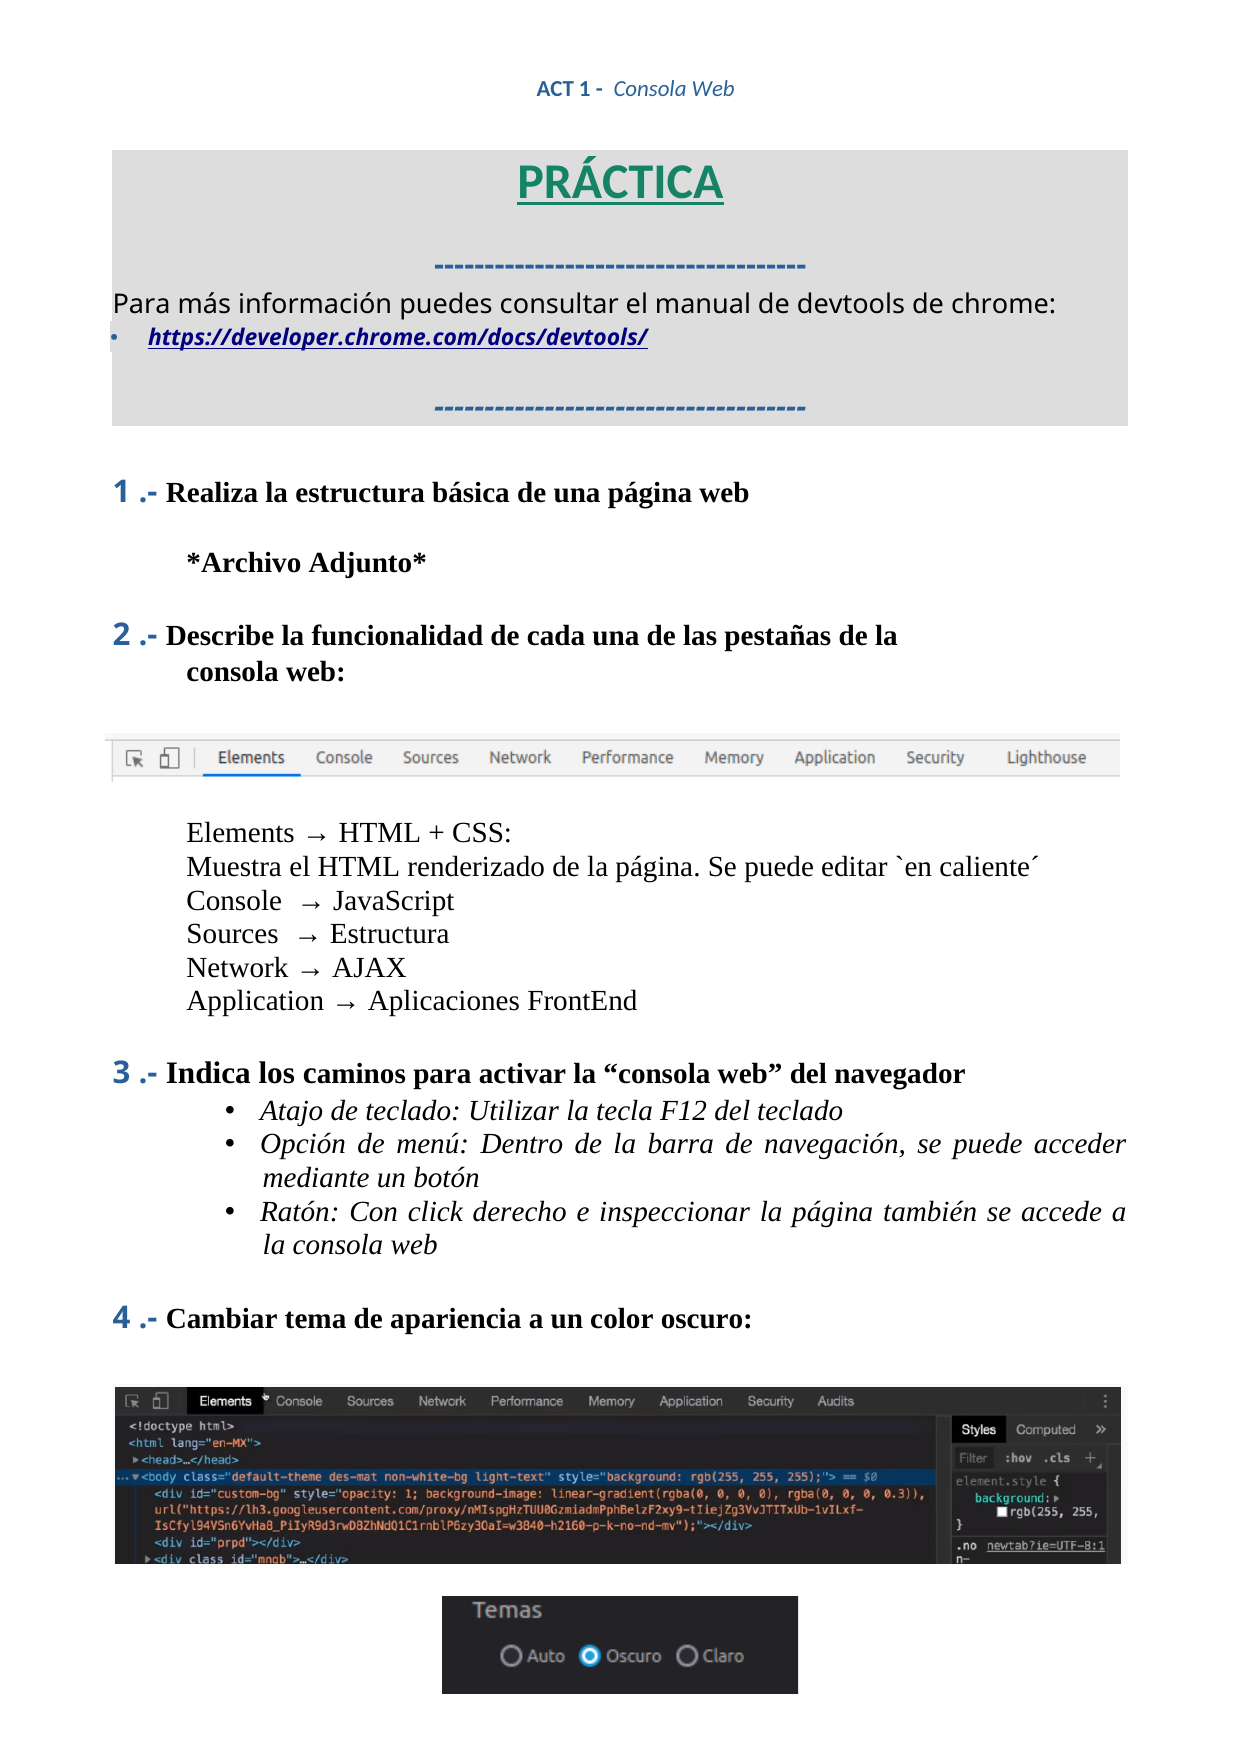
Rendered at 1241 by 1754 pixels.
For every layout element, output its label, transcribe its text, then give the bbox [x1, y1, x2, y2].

picture [112, 1384, 1128, 1564]
text ------------------------------------- [112, 242, 1128, 284]
text Sources → Estructura [112, 916, 1128, 950]
picture [104, 733, 1120, 782]
text Network → AJAX [112, 950, 1128, 983]
text 4 .- Cambiar tema de apariencia a un color oscuro: [112, 1294, 1128, 1337]
text ------------------------------------- [112, 383, 1128, 426]
text Muestra el HTML renderizado de la página. Se puede editar `en caliente´ [112, 849, 1128, 883]
text Application → Aplicaciones FrontEnd [112, 983, 1128, 1017]
picture [442, 1596, 799, 1694]
text Para más información puedes consultar el manual de devtools de chrome: [112, 284, 1128, 321]
text Elements → HTML + CSS: [112, 816, 1128, 849]
text consola web: [112, 654, 1128, 688]
list https://developer.chrome.com/docs/devtools/ [110, 321, 1128, 352]
list Opción de menú: Dentro de la barra de navegación, se puede acceder mediante un botón [225, 1127, 1128, 1194]
list Ratón: Con click derecho e inspeccionar la página también se accede a la consola web [225, 1194, 1128, 1261]
text 2 .- Describe la funcionalidad de cada una de las pestañas de la [112, 612, 1128, 654]
text Console → JavaScript [112, 883, 1128, 916]
text 3 .- Indica los caminos para activar la “consola web” del navegador [112, 1050, 1128, 1093]
text PRÁCTICA [112, 150, 1128, 211]
text *Archivo Adjunto* [112, 545, 1128, 578]
list Atajo de teclado: Utilizar la tecla F12 del teclado [225, 1093, 1128, 1127]
text 1 .- Realiza la estructura básica de una página web [112, 469, 1128, 511]
